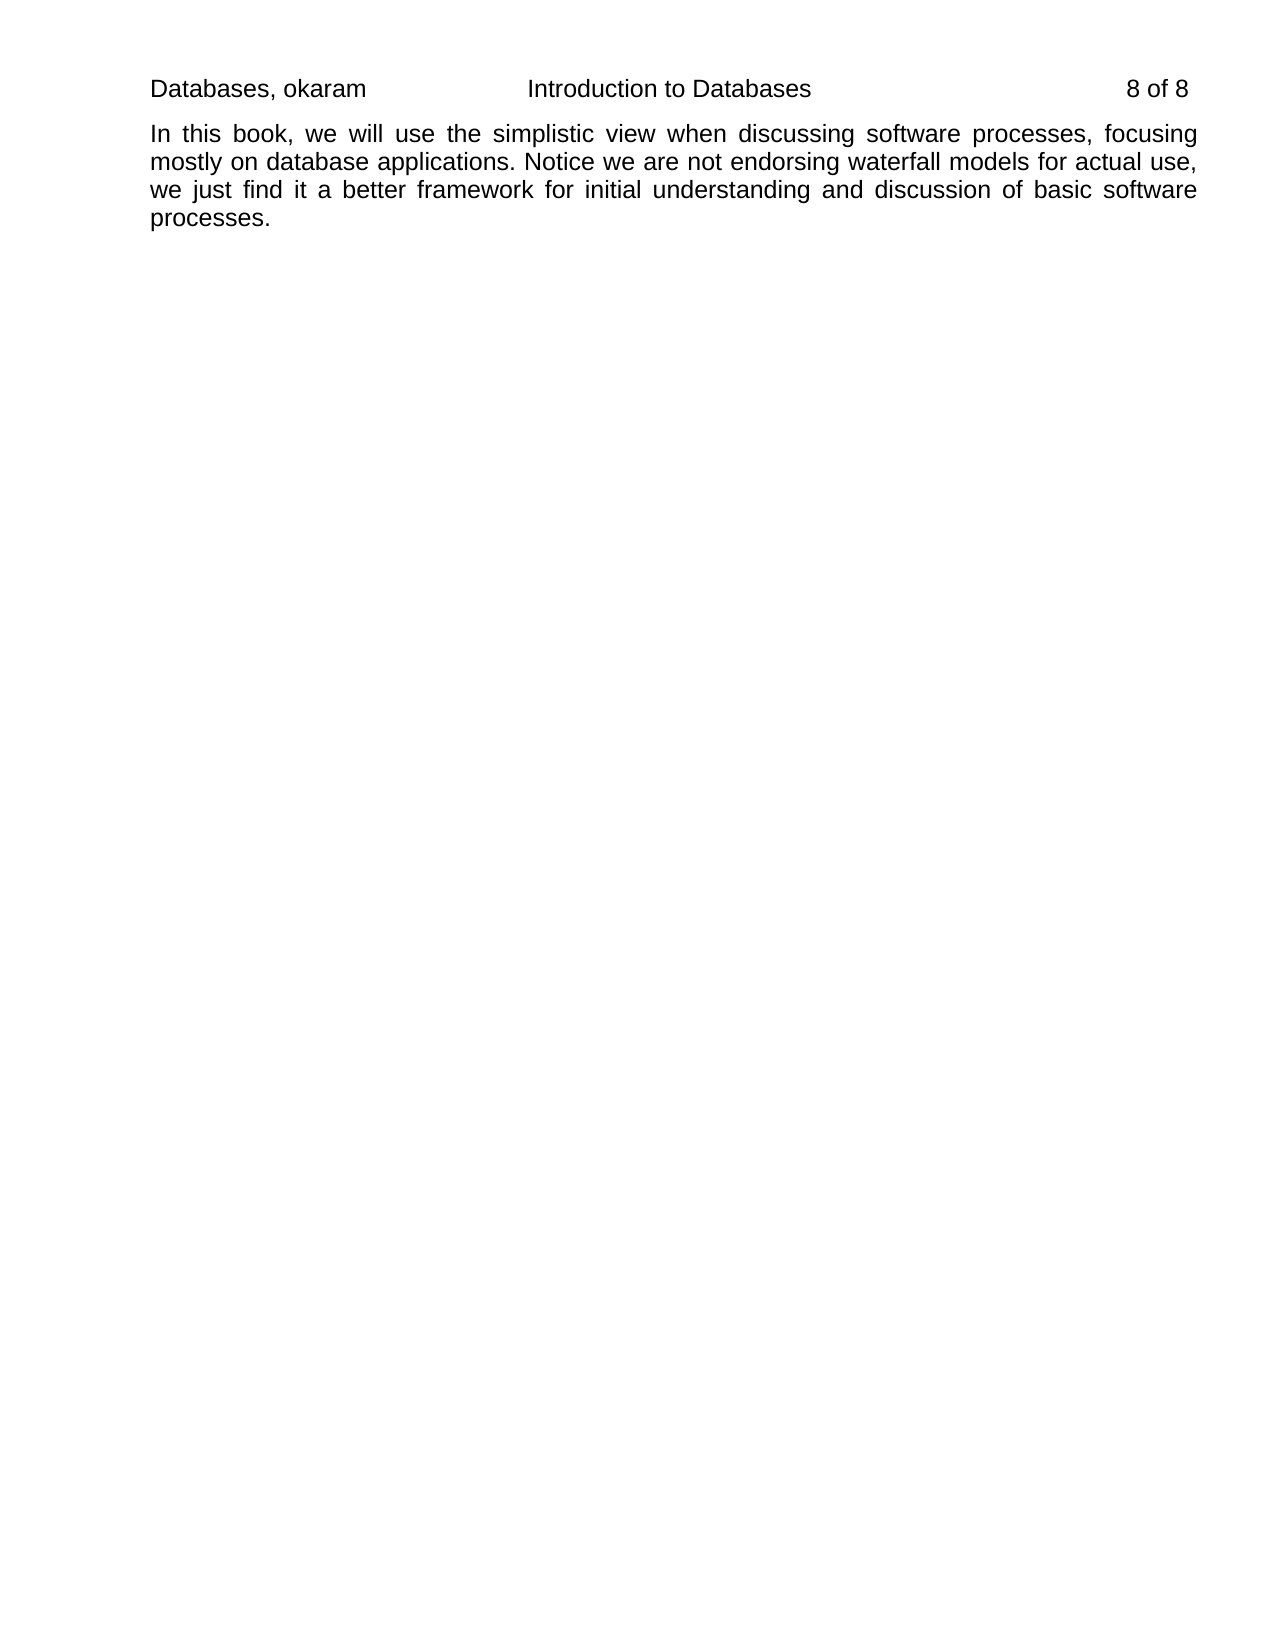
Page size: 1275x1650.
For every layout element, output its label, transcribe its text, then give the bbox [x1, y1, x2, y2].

text In this book, we will use the simplistic view when discussing software processes, focusing mostly on database applications. Notice we are not endorsing waterfall models for actual use, we just find it a better framework for initial understanding and discussion of basic software processes. [150, 120, 1200, 232]
